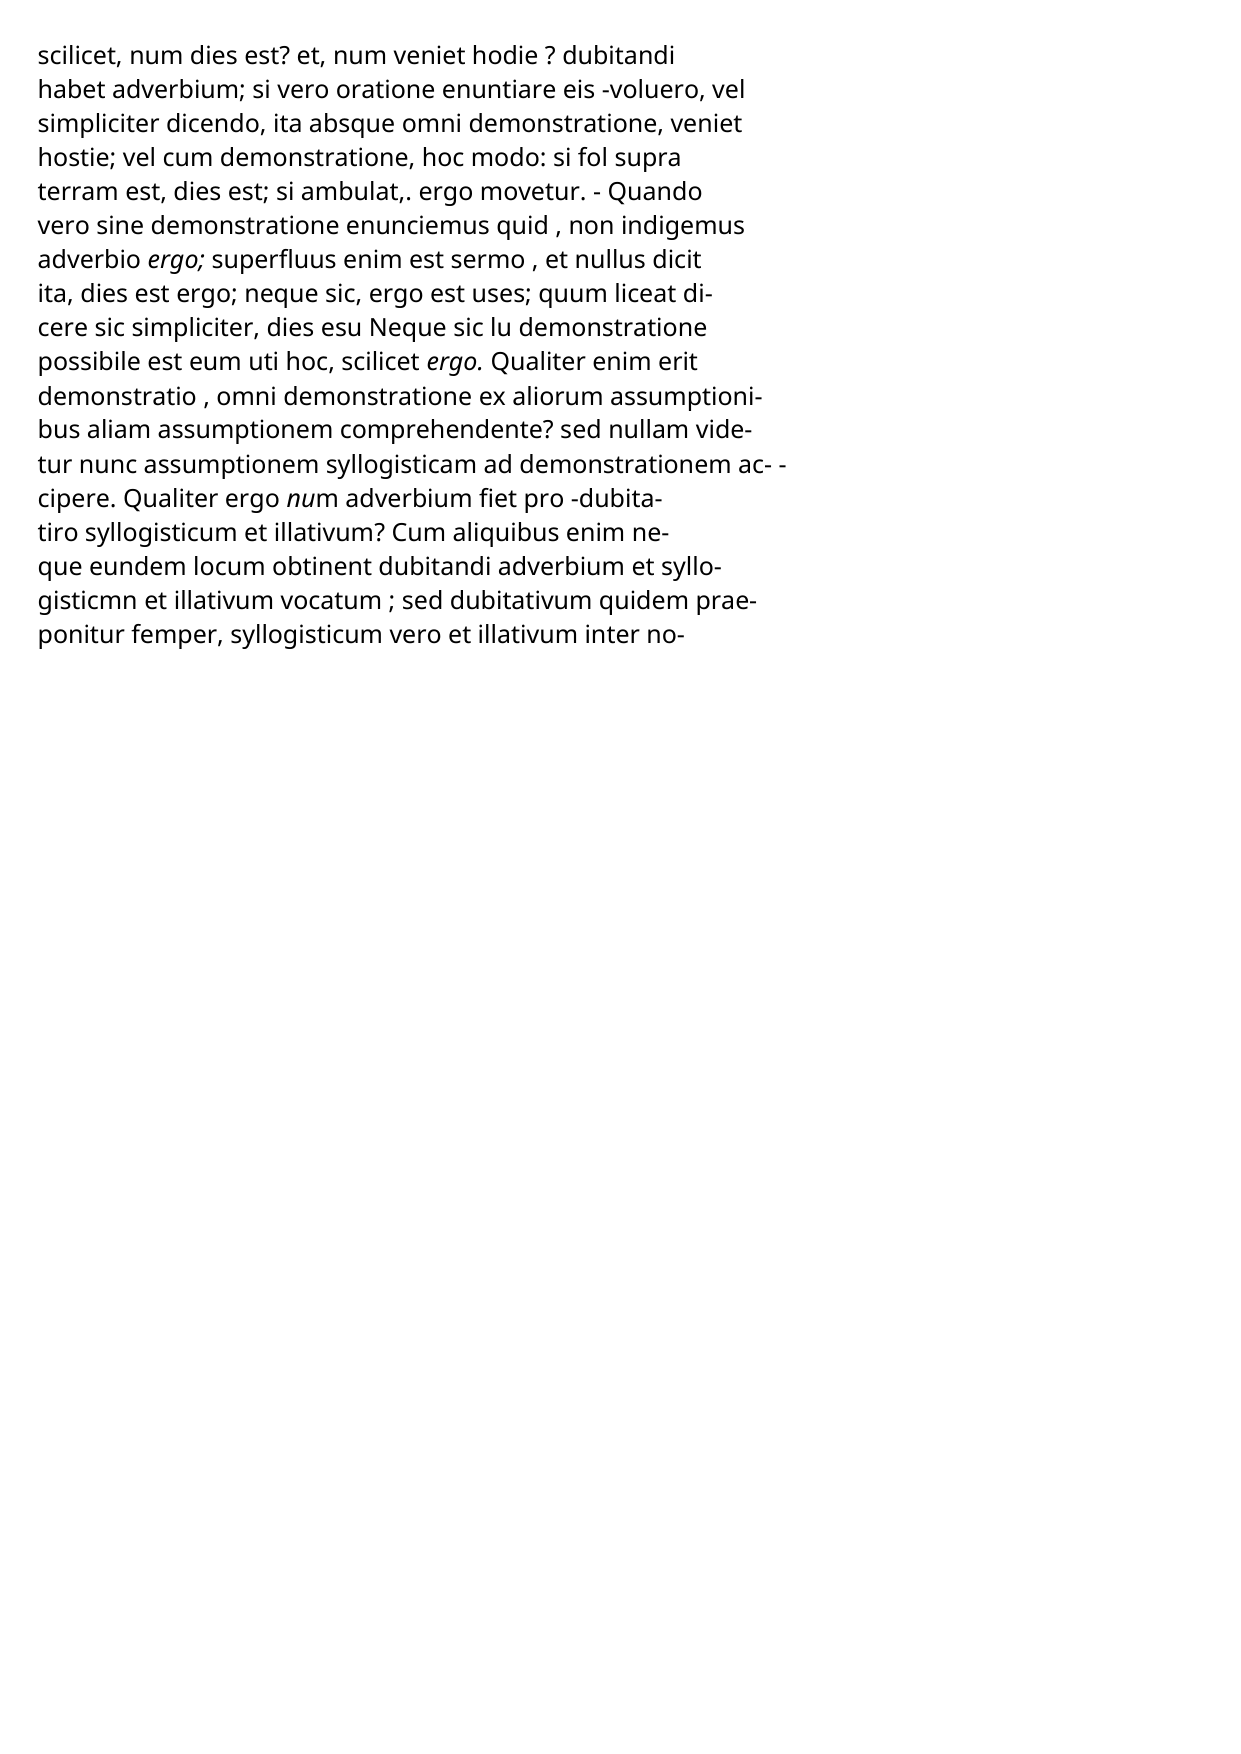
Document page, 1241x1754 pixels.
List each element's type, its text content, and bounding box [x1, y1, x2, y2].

text scilicet, num dies est? et, num veniet hodie ? dubitandi habet adverbium; si vero oratione enuntiare eis -voluero, vel simpliciter dicendo, ita absque omni demonstratione, veniet hostie; vel cum demonstratione, hoc modo: si fol supra terram est, dies est; si ambulat,. ergo movetur. - Quando vero sine demonstratione enunciemus quid , non indigemus adverbio ergo; superfluus enim est sermo , et nullus dicit ita, dies est ergo; neque sic, ergo est uses; quum liceat di- cere sic simpliciter, dies esu Neque sic lu demonstratione possibile est eum uti hoc, scilicet ergo. Qualiter enim erit demonstratio , omni demonstratione ex aliorum assumptioni- bus aliam assumptionem comprehendente? sed nullam vide- tur nunc assumptionem syllogisticam ad demonstrationem ac- - cipere. Qualiter ergo num adverbium fiet pro -dubita- tiro syllogisticum et illativum? Cum aliquibus enim ne- que eundem locum obtinent dubitandi adverbium et syllo- gisticmn et illativum vocatum ; sed dubitativum quidem prae- ponitur femper, syllogisticum vero et illativum inter no- [37, 37, 1203, 651]
